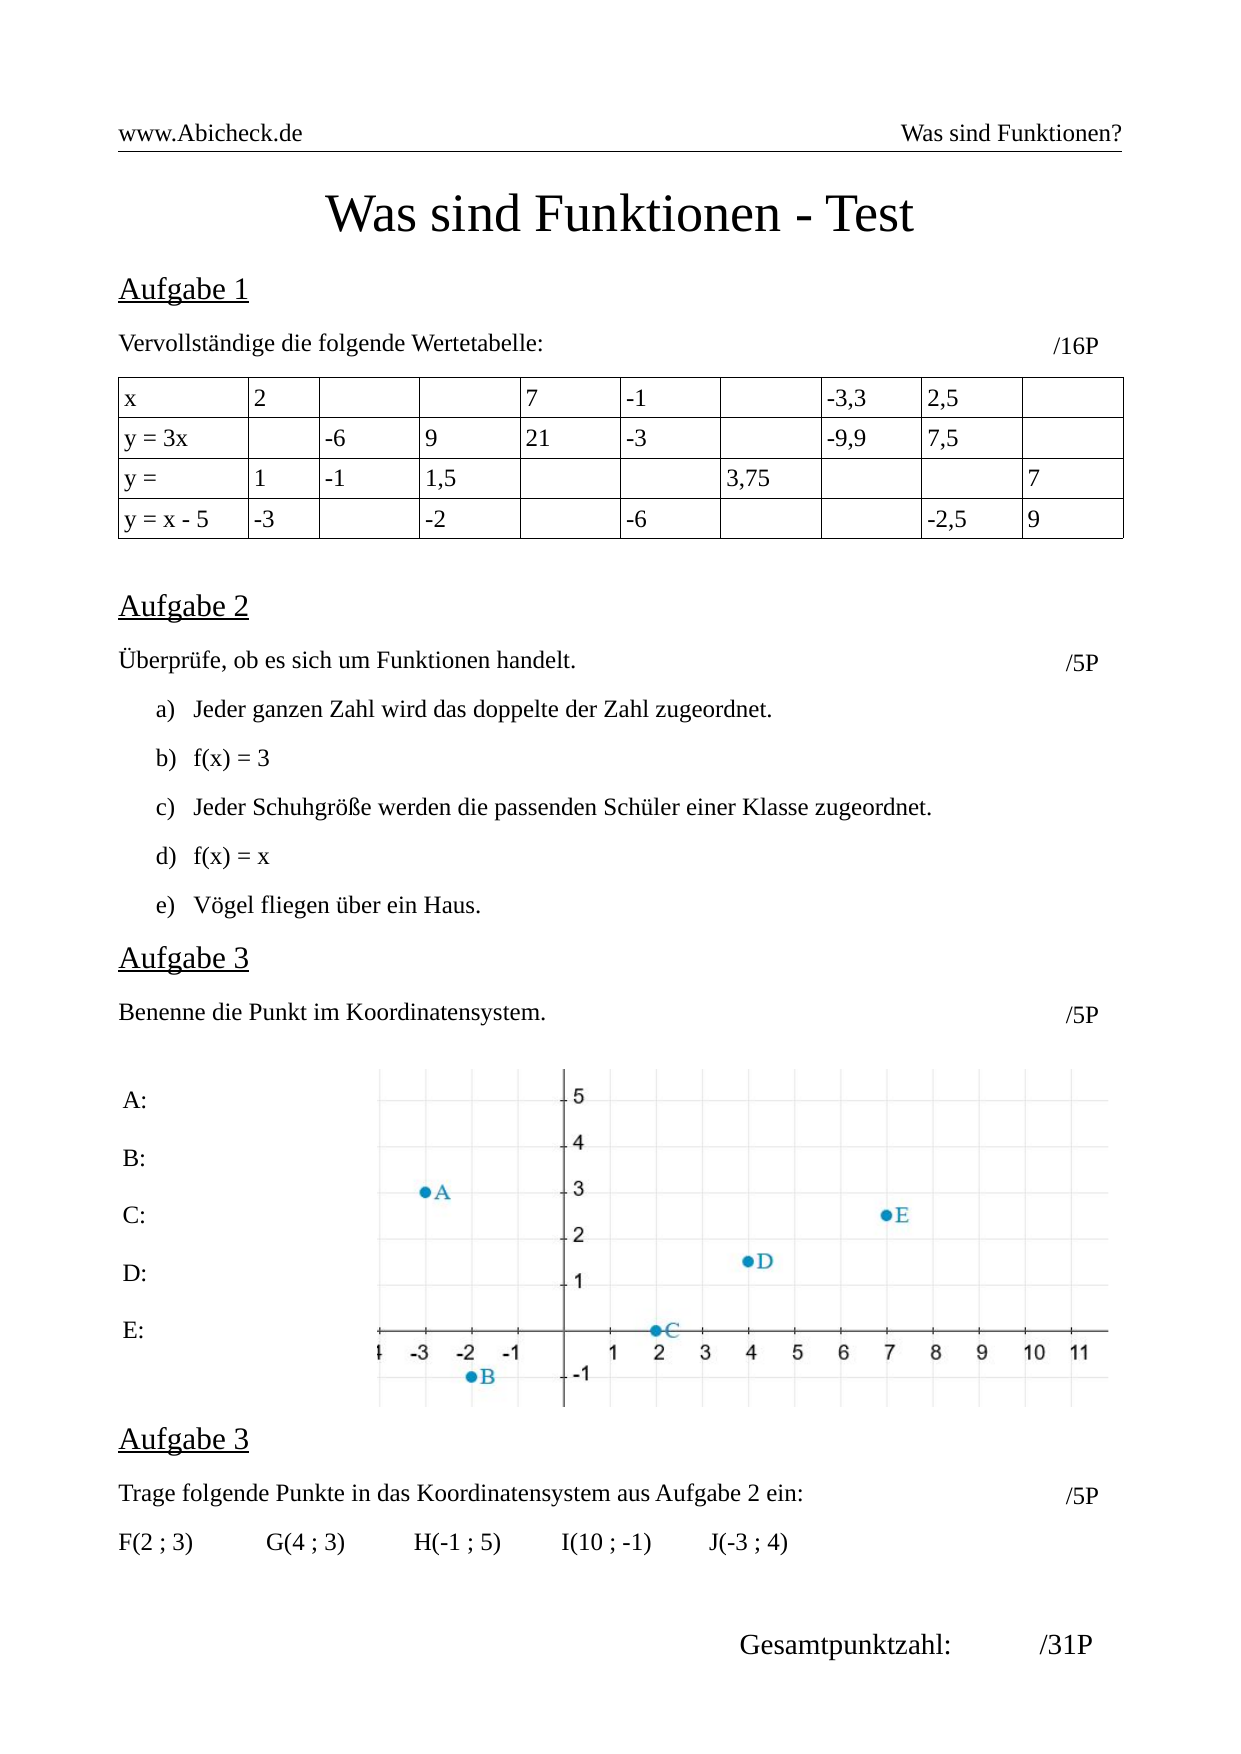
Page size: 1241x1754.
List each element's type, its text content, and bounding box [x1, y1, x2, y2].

table_header [320, 378, 419, 417]
table_header -1 [621, 378, 720, 417]
table_cell 21 [521, 418, 620, 457]
text Vervollständige die folgende Wertetabelle: [118, 328, 1122, 357]
text Aufgabe 3 [118, 939, 1122, 975]
table_header 7 [521, 378, 620, 417]
text Aufgabe 3 [118, 1420, 1122, 1456]
picture [377, 1069, 1109, 1407]
list Jeder ganzen Zahl wird das doppelte der Zahl zugeordnet. [156, 694, 1122, 723]
table_cell [721, 418, 821, 457]
list f(x) = 3 [156, 743, 1122, 772]
table_cell -6 [621, 499, 720, 538]
table_cell -2,5 [922, 499, 1022, 538]
table_header [420, 378, 520, 417]
table_cell -2 [420, 499, 520, 538]
table_cell y = [119, 459, 248, 498]
table_cell [621, 459, 720, 498]
table_header 2,5 [922, 378, 1022, 417]
table_cell 3,75 [721, 459, 821, 498]
list f(x) = x [156, 841, 1122, 870]
table_cell 1,5 [420, 459, 520, 498]
table_cell -1 [320, 459, 419, 498]
table_cell 9 [420, 418, 520, 457]
text F(2 ; 3) G(4 ; 3) H(-1 ; 5) I(10 ; -1) J(-3 ; 4) [118, 1527, 1122, 1555]
table_cell [1023, 418, 1123, 457]
table_cell [249, 418, 319, 457]
table_cell -6 [320, 418, 419, 457]
text Was sind Funktionen - Test [118, 181, 1122, 243]
table_cell 7,5 [922, 418, 1022, 457]
table_header [1023, 378, 1123, 417]
table_cell -9,9 [822, 418, 921, 457]
table_cell y = 3x [119, 418, 248, 457]
table_cell [922, 459, 1022, 498]
table_header [721, 378, 821, 417]
text Aufgabe 2 [118, 587, 1122, 623]
table_cell [822, 459, 921, 498]
table_cell [521, 499, 620, 538]
text Benenne die Punkt im Koordinatensystem. [118, 997, 1122, 1026]
table_cell [822, 499, 921, 538]
text Aufgabe 1 [118, 270, 1122, 306]
table_cell [721, 499, 821, 538]
table_header -3,3 [822, 378, 921, 417]
table_cell -3 [621, 418, 720, 457]
list Jeder Schuhgröße werden die passenden Schüler einer Klasse zugeordnet. [156, 792, 1122, 821]
table_cell y = x - 5 [119, 499, 248, 538]
table_cell [320, 499, 419, 538]
table_cell 1 [249, 459, 319, 498]
text Überprüfe, ob es sich um Funktionen handelt. [118, 645, 1122, 674]
list Vögel fliegen über ein Haus. [156, 890, 1122, 919]
table_cell -3 [249, 499, 319, 538]
table_cell 7 [1023, 459, 1123, 498]
table_header 2 [249, 378, 319, 417]
table_cell [521, 459, 620, 498]
table_cell 9 [1023, 499, 1123, 538]
table_header x [119, 378, 248, 417]
text Trage folgende Punkte in das Koordinatensystem aus Aufgabe 2 ein: [118, 1478, 1122, 1506]
